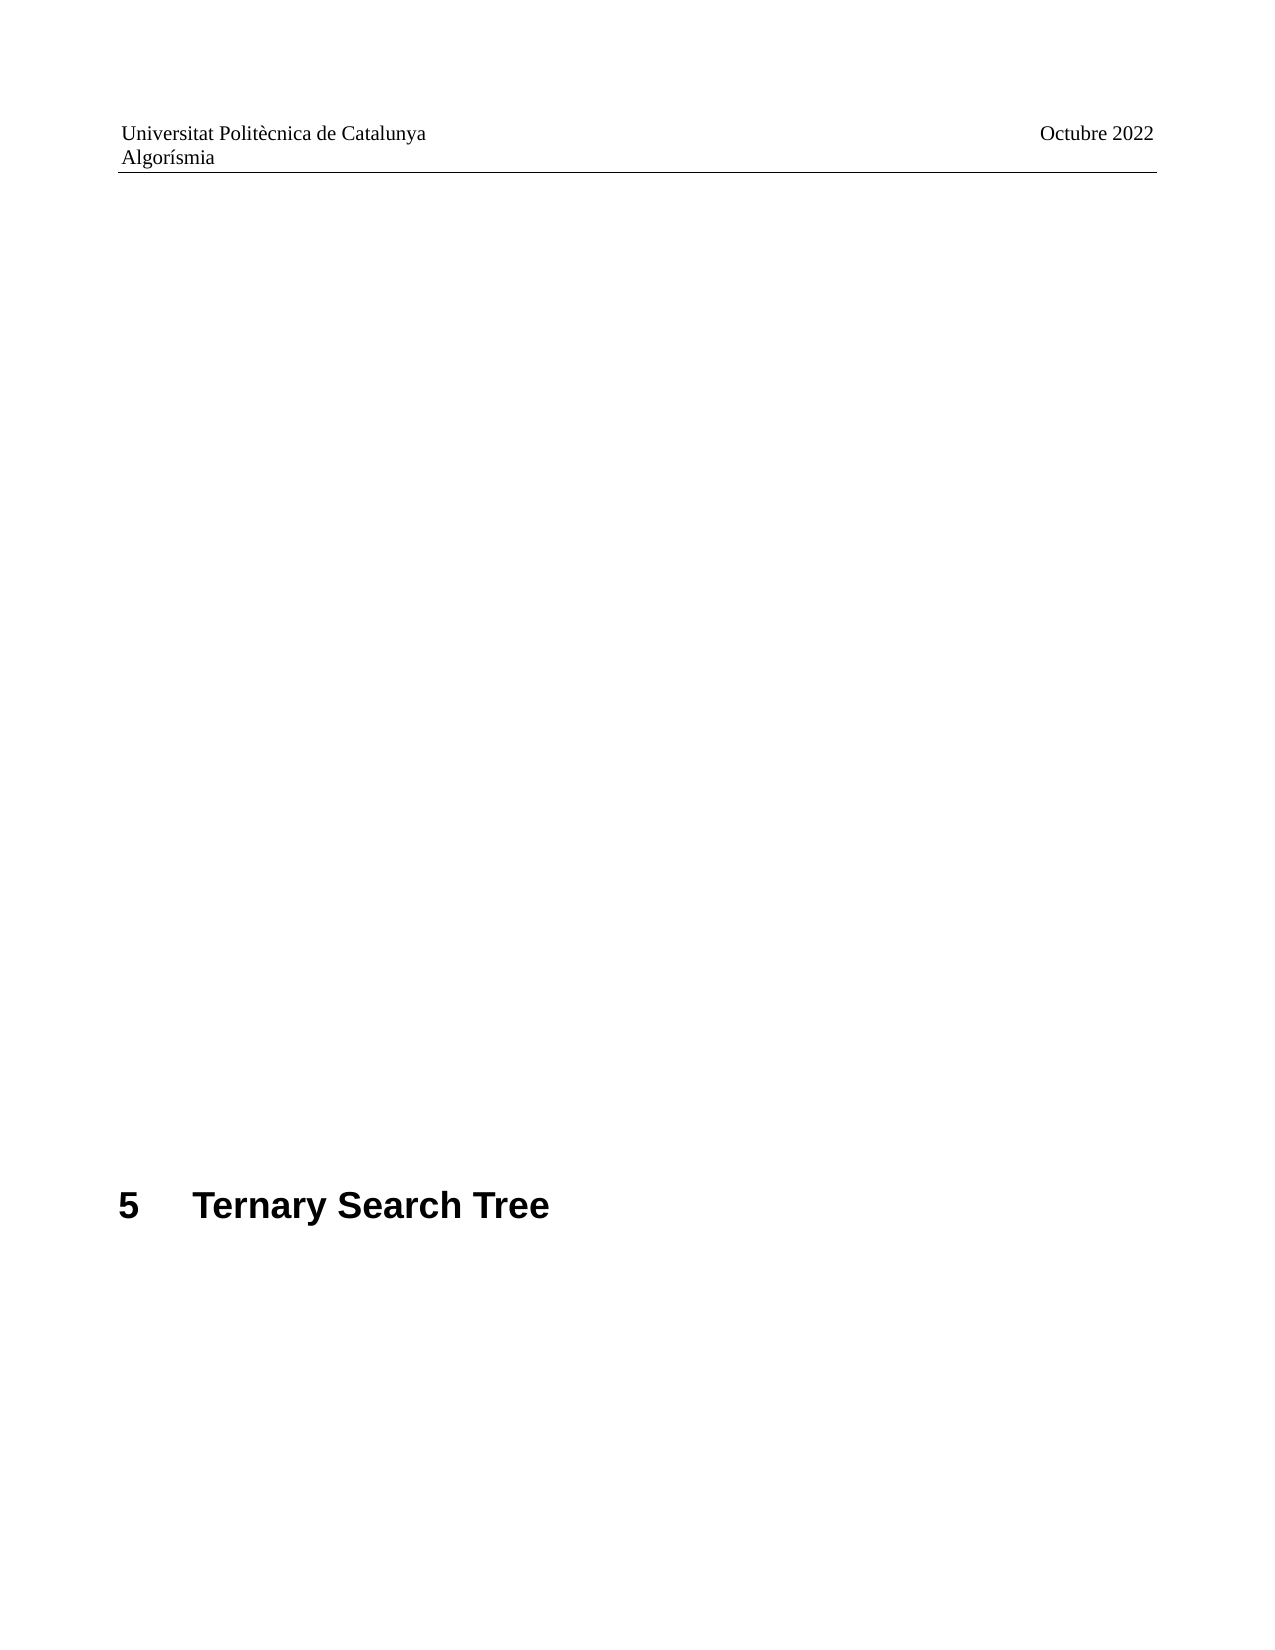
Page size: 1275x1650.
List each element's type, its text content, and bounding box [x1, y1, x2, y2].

subtitle 5 Ternary Search Tree [118, 1183, 1157, 1226]
